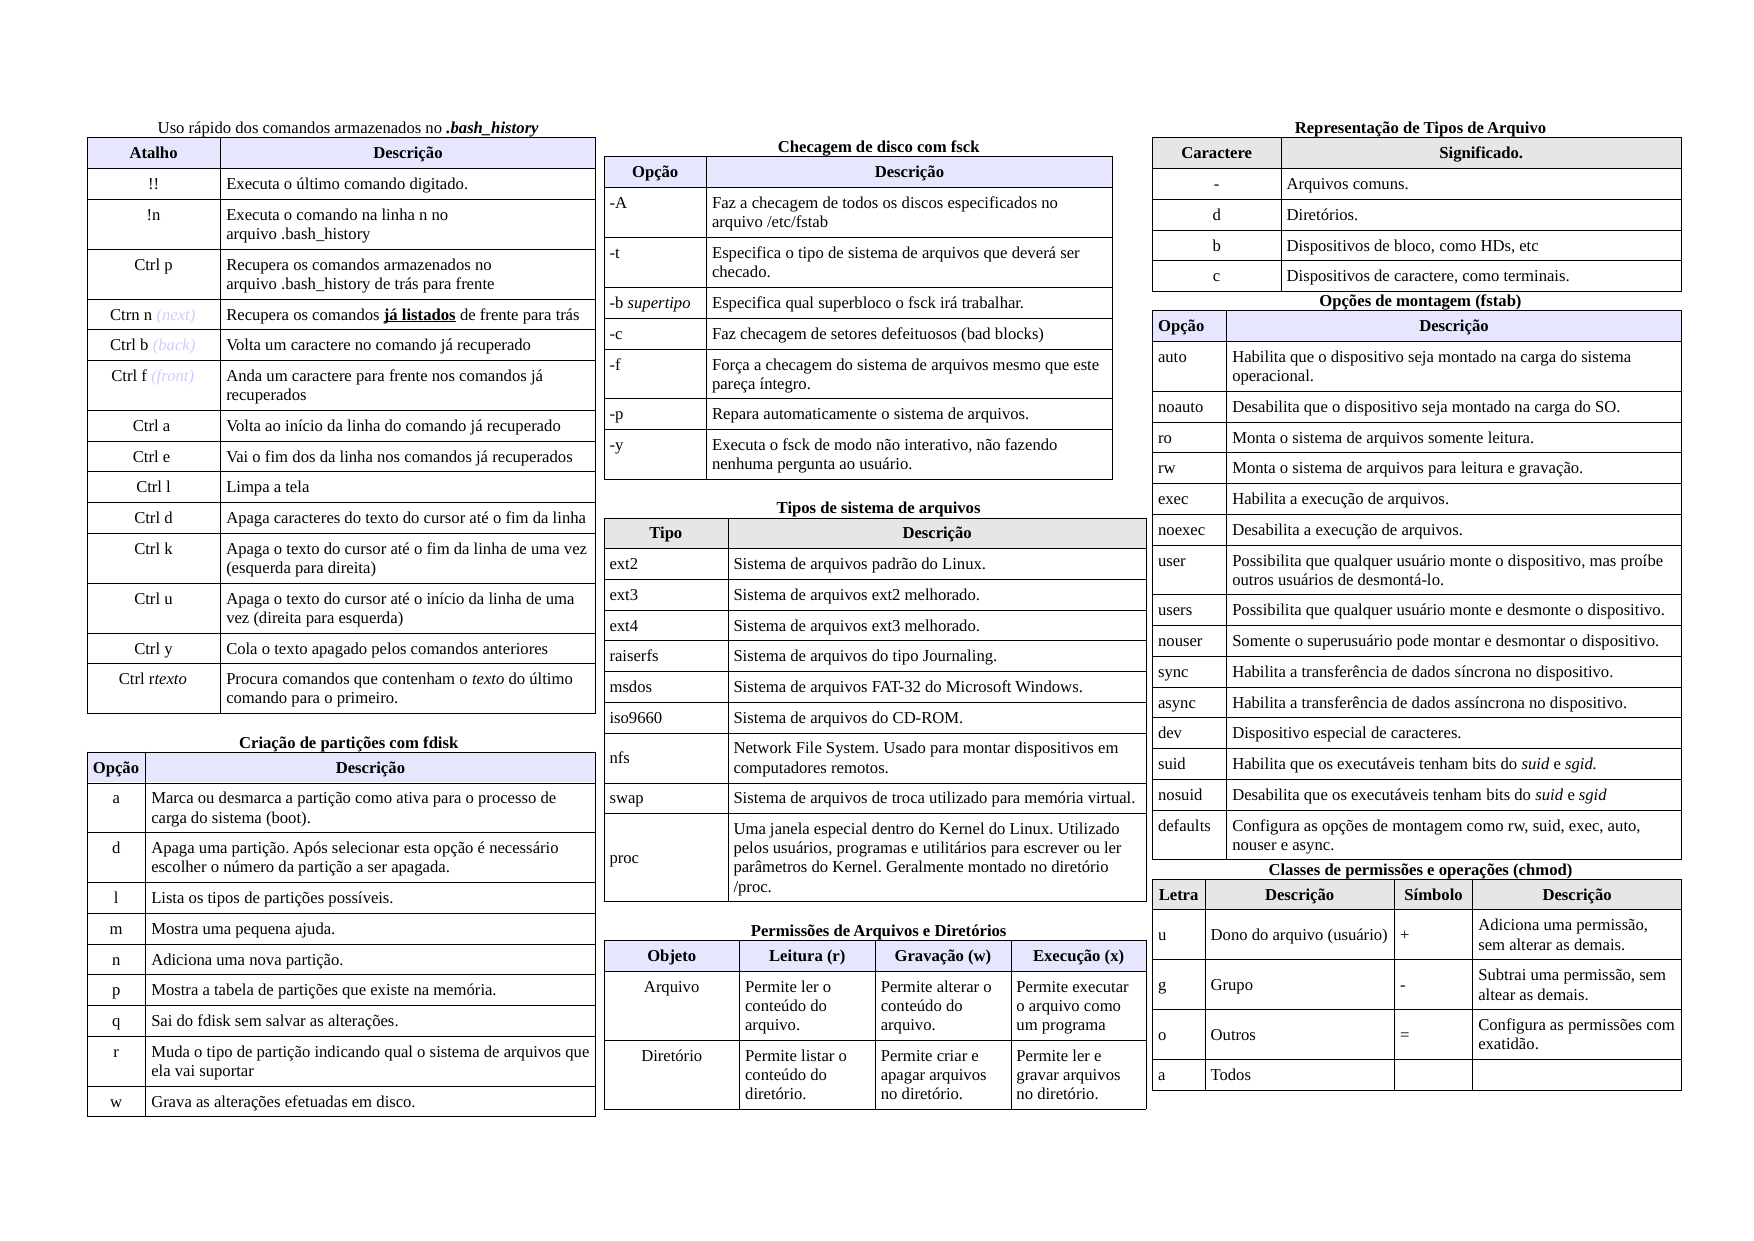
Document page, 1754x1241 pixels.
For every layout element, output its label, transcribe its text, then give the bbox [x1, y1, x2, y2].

table_cell ext4 [605, 611, 728, 640]
table_header Símbolo [1395, 880, 1472, 909]
table_cell Habilita que os executáveis tenham bits do suid e sgid. [1227, 749, 1681, 779]
table_cell noexec [1153, 515, 1226, 544]
table_header Descrição [707, 157, 1112, 187]
table_cell nouser [1153, 626, 1226, 656]
table_cell auto [1153, 342, 1226, 391]
table_cell -A [605, 188, 706, 237]
table_cell Possibilita que qualquer usuário monte o dispositivo, mas proíbe outros usuários de desmontá-lo. [1227, 546, 1681, 594]
table_header Descrição [1473, 880, 1681, 909]
table_cell Arquivo [605, 972, 739, 1039]
table_cell -b supertipo [605, 288, 706, 318]
table_cell Ctrl y [88, 634, 220, 663]
table_cell Repara automaticamente o sistema de arquivos. [707, 399, 1112, 429]
table_cell p [88, 975, 145, 1005]
table_cell Força a checagem do sistema de arquivos mesmo que este pareça íntegro. [707, 350, 1112, 398]
table_cell !n [88, 200, 220, 249]
table_cell Executa o fsck de modo não interativo, não fazendo nenhuma pergunta ao usuário. [707, 430, 1112, 479]
table_cell Ctrl p [88, 250, 220, 298]
table_header Descrição [146, 753, 595, 782]
table_cell async [1153, 688, 1226, 717]
text Criação de partições com fdisk [94, 732, 604, 752]
table_cell Lista os tipos de partições possíveis. [146, 883, 595, 913]
table_cell Grava as alterações efetuadas em disco. [146, 1087, 595, 1116]
table_cell Sistema de arquivos do CD-ROM. [729, 703, 1146, 732]
table_cell defaults [1153, 811, 1226, 859]
table_cell -y [605, 430, 706, 479]
table_cell Recupera os comandos já listados de frente para trás [221, 300, 595, 329]
table_cell Vai o fim dos da linha nos comandos já recuperados [221, 442, 595, 471]
table_cell -t [605, 238, 706, 287]
table_cell Arquivos comuns. [1282, 169, 1681, 199]
table_cell Ctrl rtexto [88, 664, 220, 713]
table_cell Ctrl f (front) [88, 361, 220, 410]
table_cell d [88, 833, 145, 882]
table_cell Ctrl e [88, 442, 220, 471]
table_cell sync [1153, 657, 1226, 687]
table_header Opção [88, 753, 145, 782]
text Opções de montagem (fstab) [1159, 292, 1681, 310]
text Tipos de sistema de arquivos [611, 498, 1146, 517]
table_cell Especifica o tipo de sistema de arquivos que deverá ser checado. [707, 238, 1112, 287]
table_cell Permite executar o arquivo como um programa [1012, 972, 1146, 1039]
table_header Atalho [88, 138, 220, 168]
table_cell Todos [1206, 1060, 1394, 1090]
table_cell Apaga uma partição. Após selecionar esta opção é necessário escolher o número da partição a ser apagada. [146, 833, 595, 882]
table_cell l [88, 883, 145, 913]
table_header Caractere [1153, 138, 1281, 168]
table_header Descrição [729, 519, 1146, 548]
table_cell r [88, 1037, 145, 1086]
table_cell swap [605, 784, 728, 813]
table_cell g [1153, 960, 1205, 1009]
table_cell Executa o comando na linha n no arquivo .bash_history [221, 200, 595, 249]
table_cell Procura comandos que contenham o texto do último comando para o primeiro. [221, 664, 595, 713]
table_cell !! [88, 169, 220, 199]
table_cell Apaga o texto do cursor até o início da linha de uma vez (direita para esquerda) [221, 584, 595, 633]
table_cell Mostra a tabela de partições que existe na memória. [146, 975, 595, 1005]
table_cell noauto [1153, 392, 1226, 422]
table_cell Ctrl k [88, 534, 220, 583]
table_cell Configura as permissões com exatidão. [1473, 1010, 1681, 1059]
table_cell Apaga o texto do cursor até o fim da linha de uma vez (esquerda para direita) [221, 534, 595, 583]
text Classes de permissões e operações (chmod) [1159, 860, 1681, 879]
table_cell users [1153, 595, 1226, 625]
table_cell Adiciona uma permissão, sem alterar as demais. [1473, 910, 1681, 959]
text Uso rápido dos comandos armazenados no .bash_history [94, 118, 604, 137]
table_cell o [1153, 1010, 1205, 1059]
table_cell Executa o último comando digitado. [221, 169, 595, 199]
table_cell Limpa a tela [221, 472, 595, 502]
table_cell Dispositivos de bloco, como HDs, etc [1282, 231, 1681, 260]
table_cell d [1153, 200, 1281, 229]
table_cell Configura as opções de montagem como rw, suid, exec, auto, nouser e async. [1227, 811, 1681, 859]
table_cell c [1153, 261, 1281, 291]
table_cell Monta o sistema de arquivos somente leitura. [1227, 423, 1681, 452]
table_cell Dono do arquivo (usuário) [1206, 910, 1394, 959]
table_cell [1395, 1060, 1472, 1090]
table_cell Volta um caractere no comando já recuperado [221, 330, 595, 360]
table_cell Habilita a transferência de dados assíncrona no dispositivo. [1227, 688, 1681, 717]
table_cell Volta ao início da linha do comando já recuperado [221, 411, 595, 441]
table_cell m [88, 914, 145, 944]
table_cell Ctrl b (back) [88, 330, 220, 360]
text Permissões de Arquivos e Diretórios [611, 921, 1146, 940]
table_cell Desabilita que os executáveis tenham bits do suid e sgid [1227, 780, 1681, 809]
table_cell Dispositivos de caractere, como terminais. [1282, 261, 1681, 291]
table_cell Diretório [605, 1041, 739, 1109]
table_cell Adiciona uma nova partição. [146, 945, 595, 974]
table_cell Faz checagem de setores defeituosos (bad blocks) [707, 319, 1112, 348]
table_cell a [1153, 1060, 1205, 1090]
table_cell Monta o sistema de arquivos para leitura e gravação. [1227, 453, 1681, 483]
table_cell q [88, 1006, 145, 1036]
table_cell Permite ler e gravar arquivos no diretório. [1012, 1041, 1146, 1109]
table_cell exec [1153, 484, 1226, 514]
table_cell Permite criar e apagar arquivos no diretório. [876, 1041, 1011, 1109]
table_cell Ctrn n (next) [88, 300, 220, 329]
table_cell = [1395, 1010, 1472, 1059]
table_cell [1473, 1060, 1681, 1090]
table_cell Habilita que o dispositivo seja montado na carga do sistema operacional. [1227, 342, 1681, 391]
table_cell iso9660 [605, 703, 728, 732]
table_cell rw [1153, 453, 1226, 483]
table_cell Marca ou desmarca a partição como ativa para o processo de carga do sistema (boot). [146, 784, 595, 832]
table_cell Outros [1206, 1010, 1394, 1059]
table_cell nfs [605, 734, 728, 782]
table_cell Apaga caracteres do texto do cursor até o fim da linha [221, 503, 595, 533]
table_cell Permite listar o conteúdo do diretório. [740, 1041, 875, 1109]
table_cell u [1153, 910, 1205, 959]
table_cell suid [1153, 749, 1226, 779]
table_cell Faz a checagem de todos os discos especificados no arquivo /etc/fstab [707, 188, 1112, 237]
table_cell Permite ler o conteúdo do arquivo. [740, 972, 875, 1039]
table_cell n [88, 945, 145, 974]
table_cell proc [605, 814, 728, 901]
table_cell raiserfs [605, 641, 728, 671]
table_cell w [88, 1087, 145, 1116]
table_cell Dispositivo especial de caracteres. [1227, 718, 1681, 748]
table_cell Especifica qual superbloco o fsck irá trabalhar. [707, 288, 1112, 318]
table_cell Network File System. Usado para montar dispositivos em computadores remotos. [729, 734, 1146, 782]
table_cell -f [605, 350, 706, 398]
table_header Descrição [1227, 311, 1681, 341]
table_cell Sai do fdisk sem salvar as alterações. [146, 1006, 595, 1036]
table_cell Desabilita que o dispositivo seja montado na carga do SO. [1227, 392, 1681, 422]
table_cell - [1153, 169, 1281, 199]
table_cell Mostra uma pequena ajuda. [146, 914, 595, 944]
table_header Gravação (w) [876, 941, 1011, 971]
table_header Leitura (r) [740, 941, 875, 971]
table_cell Ctrl a [88, 411, 220, 441]
table_cell -p [605, 399, 706, 429]
table_cell Somente o superusuário pode montar e desmontar o dispositivo. [1227, 626, 1681, 656]
table_cell Sistema de arquivos padrão do Linux. [729, 549, 1146, 579]
table_cell Desabilita a execução de arquivos. [1227, 515, 1681, 544]
table_cell Sistema de arquivos ext2 melhorado. [729, 580, 1146, 609]
table_cell Sistema de arquivos ext3 melhorado. [729, 611, 1146, 640]
table_header Execução (x) [1012, 941, 1146, 971]
table_cell Ctrl u [88, 584, 220, 633]
table_header Tipo [605, 519, 728, 548]
table_cell + [1395, 910, 1472, 959]
table_cell Ctrl l [88, 472, 220, 502]
table_cell Grupo [1206, 960, 1394, 1009]
table_header Opção [1153, 311, 1226, 341]
table_cell Recupera os comandos armazenados no arquivo .bash_history de trás para frente [221, 250, 595, 298]
table_cell Possibilita que qualquer usuário monte e desmonte o dispositivo. [1227, 595, 1681, 625]
table_cell - [1395, 960, 1472, 1009]
table_cell Sistema de arquivos do tipo Journaling. [729, 641, 1146, 671]
table_cell Muda o tipo de partição indicando qual o sistema de arquivos que ela vai suportar [146, 1037, 595, 1086]
table_cell Sistema de arquivos FAT-32 do Microsoft Windows. [729, 672, 1146, 702]
table_cell nosuid [1153, 780, 1226, 809]
table_cell Cola o texto apagado pelos comandos anteriores [221, 634, 595, 663]
table_cell ro [1153, 423, 1226, 452]
table_header Significado. [1282, 138, 1681, 168]
table_cell user [1153, 546, 1226, 594]
table_header Objeto [605, 941, 739, 971]
table_header Descrição [1206, 880, 1394, 909]
table_cell ext2 [605, 549, 728, 579]
table_cell msdos [605, 672, 728, 702]
table_cell Anda um caractere para frente nos comandos já recuperados [221, 361, 595, 410]
table_header Letra [1153, 880, 1205, 909]
table_header Opção [605, 157, 706, 187]
table_cell b [1153, 231, 1281, 260]
table_cell Subtrai uma permissão, sem altear as demais. [1473, 960, 1681, 1009]
table_cell Diretórios. [1282, 200, 1681, 229]
text Checagem de disco com fsck [611, 137, 1146, 156]
table_cell Permite alterar o conteúdo do arquivo. [876, 972, 1011, 1039]
table_cell Ctrl d [88, 503, 220, 533]
table_cell Uma janela especial dentro do Kernel do Linux. Utilizado pelos usuários, programas e utilitários para escrever ou ler parâmetros do Kernel. Geralmente montado no diretório /proc. [729, 814, 1146, 901]
table_cell dev [1153, 718, 1226, 748]
table_cell a [88, 784, 145, 832]
table_header Descrição [221, 138, 595, 168]
table_cell Habilita a execução de arquivos. [1227, 484, 1681, 514]
table_cell Sistema de arquivos de troca utilizado para memória virtual. [729, 784, 1146, 813]
text Representação de Tipos de Arquivo [1159, 118, 1681, 137]
table_cell -c [605, 319, 706, 348]
table_cell ext3 [605, 580, 728, 609]
table_cell Habilita a transferência de dados síncrona no dispositivo. [1227, 657, 1681, 687]
